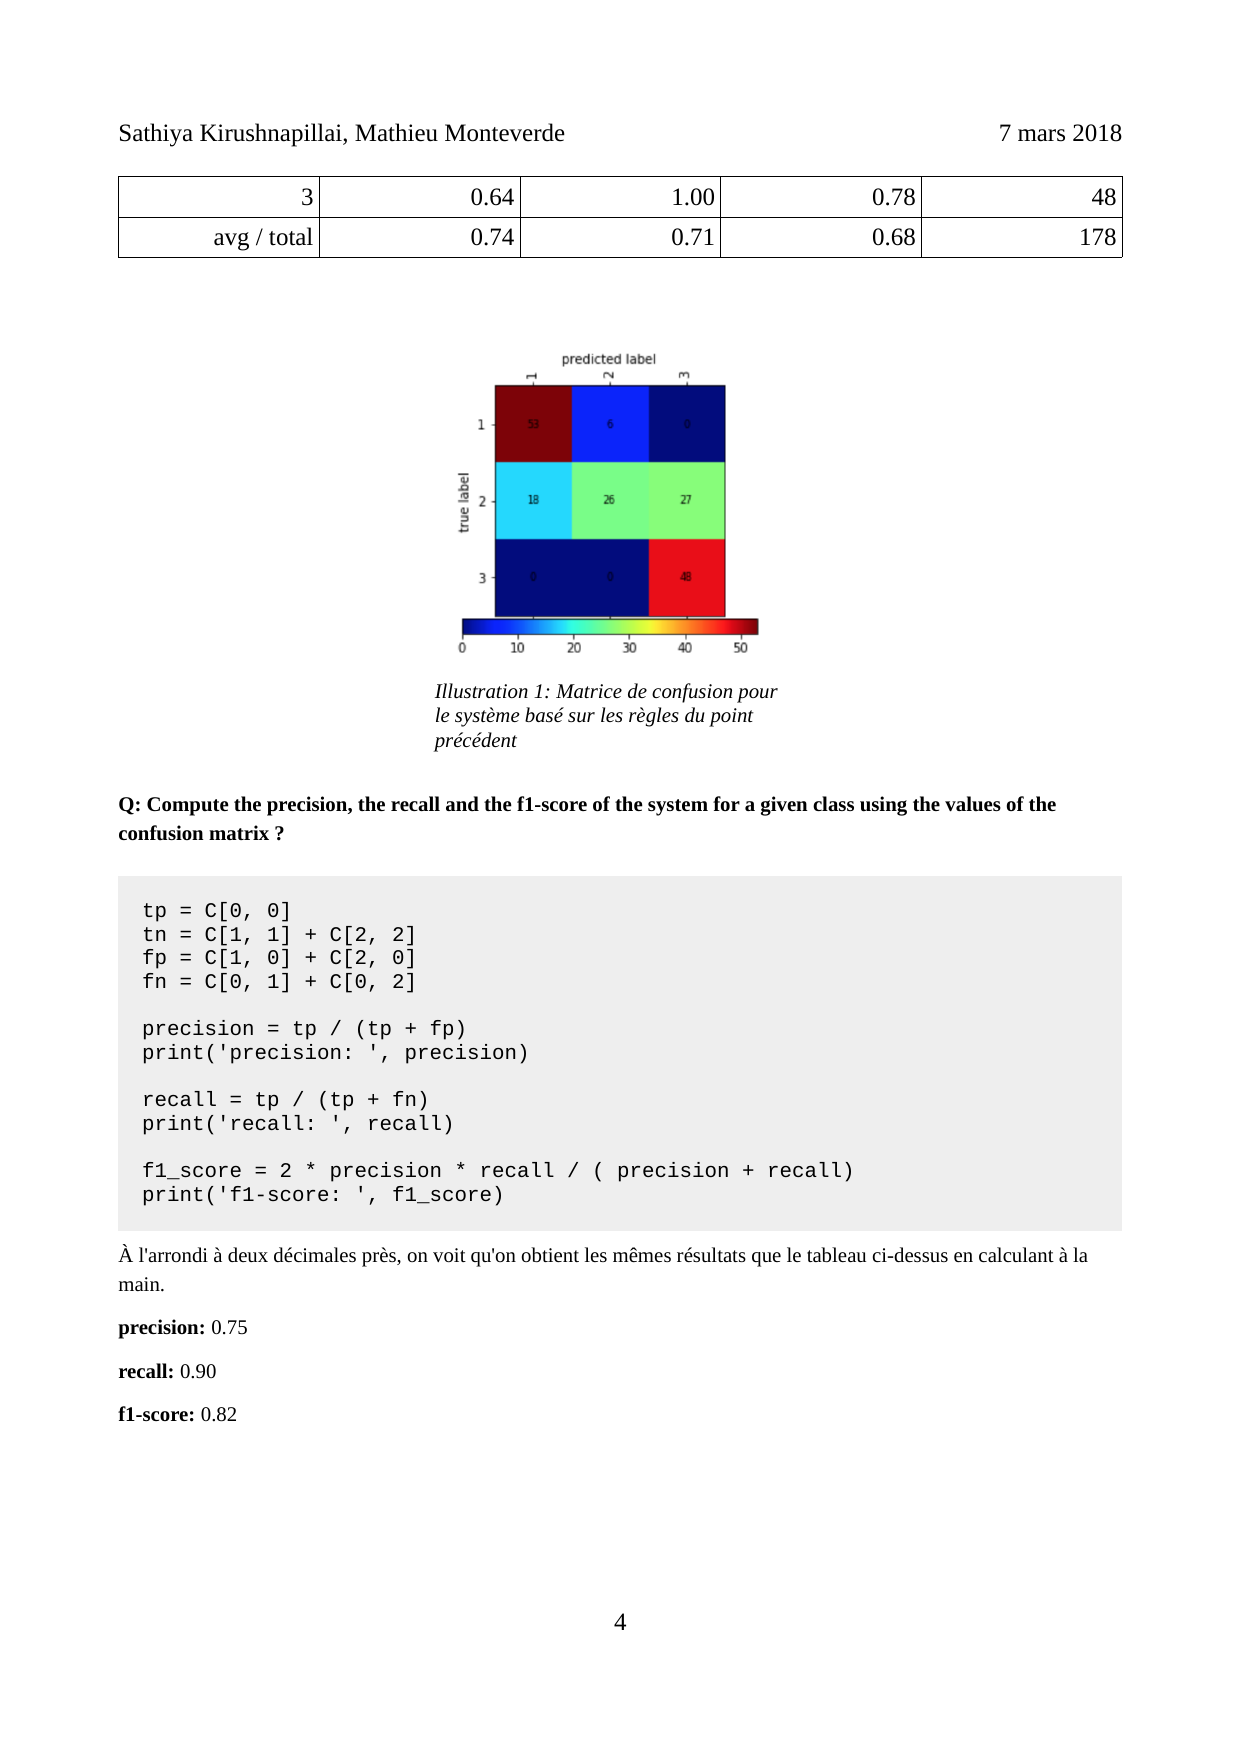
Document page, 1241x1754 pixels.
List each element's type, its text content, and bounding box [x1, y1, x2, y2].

table_cell avg / total [119, 218, 319, 257]
table_cell 0.74 [320, 218, 520, 257]
table_cell 3 [119, 177, 319, 217]
table_cell 0.68 [721, 218, 921, 257]
table_cell 48 [922, 177, 1122, 217]
table_cell 0.71 [521, 218, 720, 257]
picture [434, 332, 796, 675]
table_cell 1.00 [521, 177, 720, 217]
text À l'arrondi à deux décimales près, on voit qu'on obtient les mêmes résultats que le tableau ci-dessus en calculant à la main. [118, 1243, 1122, 1296]
text recall: 0.90 [216, 1359, 1122, 1383]
table_cell 0.64 [320, 177, 520, 217]
text precision: 0.75 [247, 1315, 1122, 1339]
text Q: Compute the precision, the recall and the f1-score of the system for a given class using the values of the confusion matrix ? [118, 792, 1122, 845]
text Illustration 1: Matrice de confusion pour le système basé sur les règles du point précédent [434, 675, 795, 752]
text f1-score: 0.82 [237, 1402, 1122, 1426]
table_cell 0.78 [721, 177, 921, 217]
table_header tp = C[0, 0] tn = C[1, 1] + C[2, 2] fp = C[1, 0] + C[2, 0] fn = C[0, 1] + C[0, 2] precision = tp / (tp + fp) print('precision: ', precision) recall = tp / (tp + fn) print('recall: ', recall) f1_score = 2 * precision * recall / ( precision + recall) print('f1-score: ', f1_score) [118, 876, 1122, 1231]
table_cell 178 [922, 218, 1122, 257]
